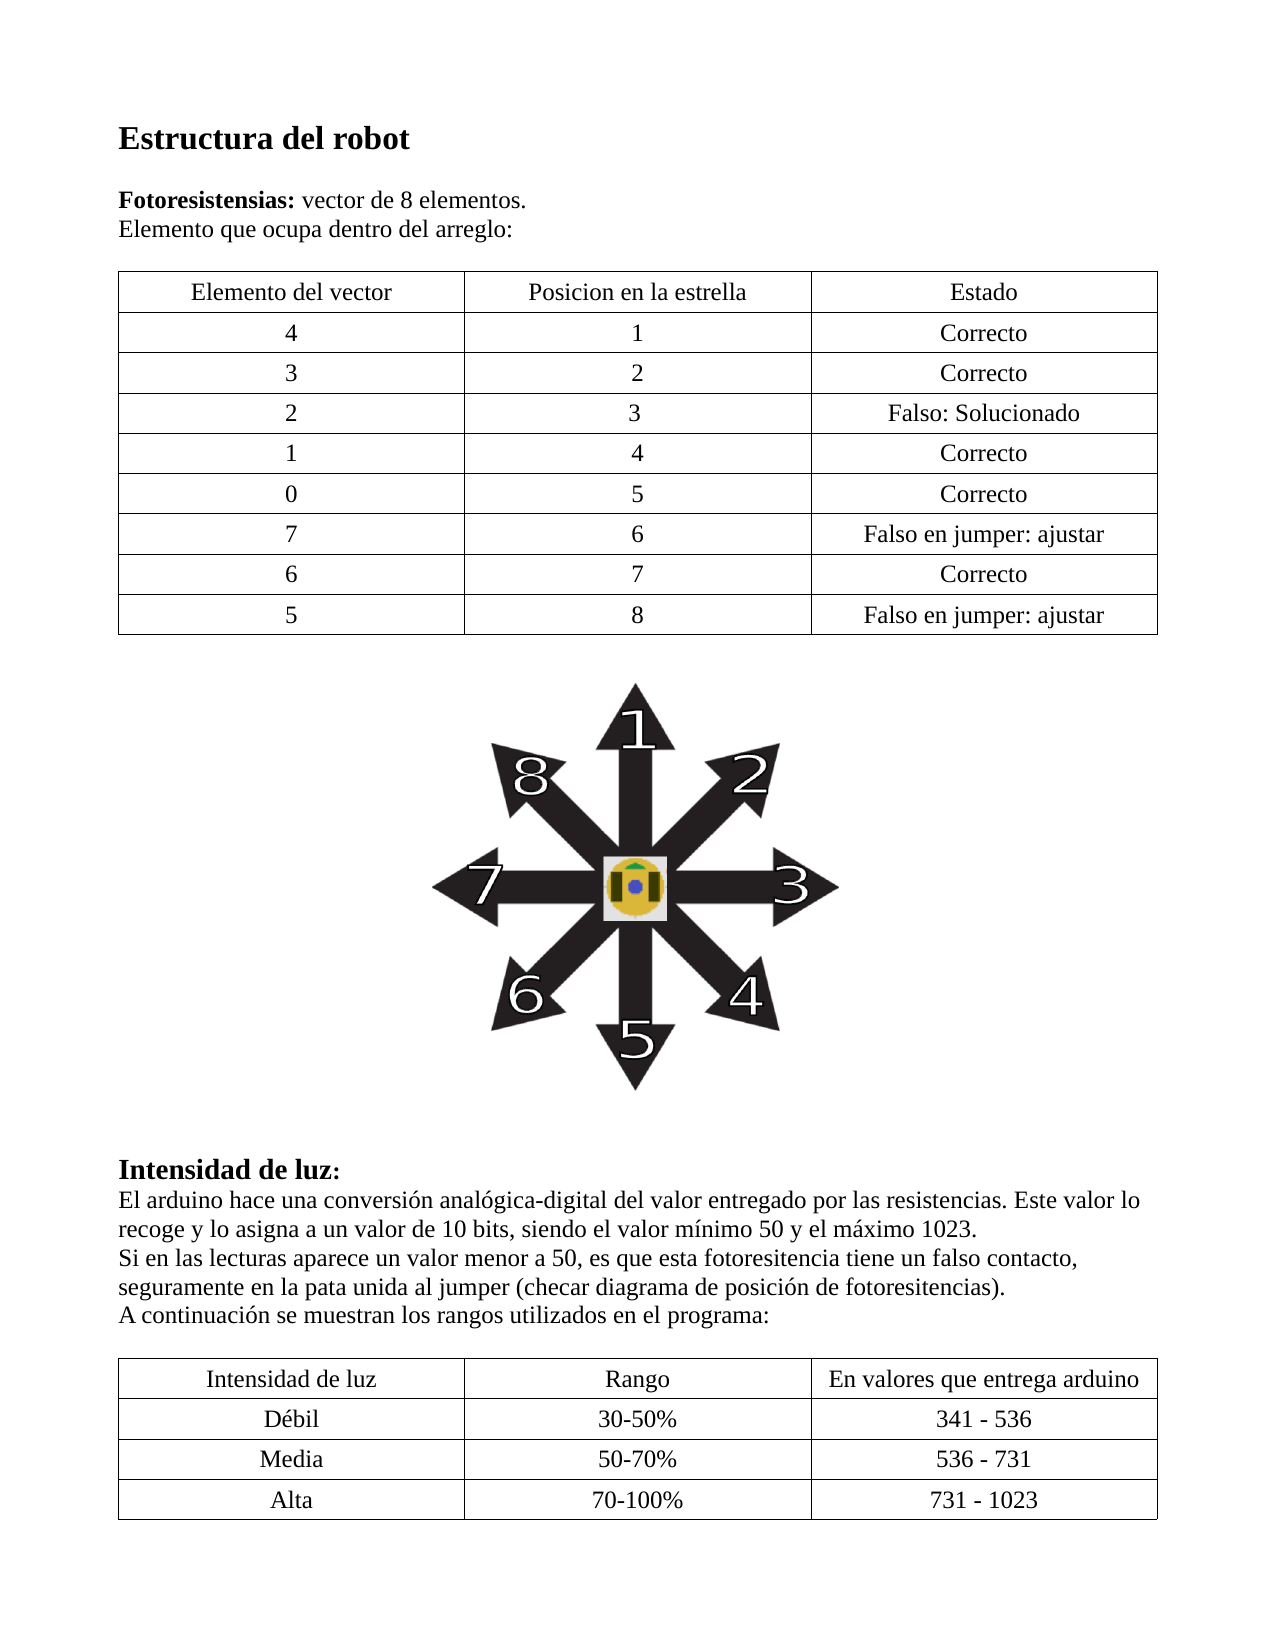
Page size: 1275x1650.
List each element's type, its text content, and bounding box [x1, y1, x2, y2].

table_cell 1 [119, 434, 464, 473]
table_cell 2 [119, 394, 464, 433]
text Fotoresistensias: vector de 8 elementos. [118, 185, 1157, 214]
table_cell Correcto [812, 353, 1157, 392]
table_cell Media [119, 1440, 464, 1479]
table_cell 5 [465, 474, 811, 513]
table_cell Alta [119, 1480, 464, 1519]
table_cell Correcto [812, 313, 1157, 352]
text A continuación se muestran los rangos utilizados en el programa: [118, 1300, 1157, 1329]
table_cell 3 [119, 353, 464, 392]
table_cell Correcto [812, 555, 1157, 594]
table_cell Falso: Solucionado [812, 394, 1157, 433]
table_cell 4 [119, 313, 464, 352]
picture [401, 668, 864, 1114]
table_cell 7 [119, 514, 464, 554]
table_cell 8 [465, 595, 811, 634]
table_cell 1 [465, 313, 811, 352]
text Estructura del robot [118, 118, 1157, 156]
table_header Rango [465, 1359, 811, 1398]
table_cell 7 [465, 555, 811, 594]
table_cell 50-70% [465, 1440, 811, 1479]
table_cell Débil [119, 1399, 464, 1438]
table_cell 5 [119, 595, 464, 634]
table_header Estado [812, 272, 1157, 312]
text El arduino hace una conversión analógica-digital del valor entregado por las resistencias. Este valor lo recoge y lo asigna a un valor de 10 bits, siendo el valor mínimo 50 y el máximo 1023. [118, 1185, 1157, 1243]
table_header Intensidad de luz [119, 1359, 464, 1398]
table_header Posicion en la estrella [465, 272, 811, 312]
table_cell Falso en jumper: ajustar [812, 595, 1157, 634]
text Intensidad de luz: [118, 1152, 1157, 1185]
table_cell 341 - 536 [812, 1399, 1157, 1438]
table_cell Correcto [812, 474, 1157, 513]
table_cell 30-50% [465, 1399, 811, 1438]
table_cell Falso en jumper: ajustar [812, 514, 1157, 554]
table_cell 3 [465, 394, 811, 433]
table_cell Correcto [812, 434, 1157, 473]
text Si en las lecturas aparece un valor menor a 50, es que esta fotoresitencia tiene un falso contacto, seguramente en la pata unida al jumper (checar diagrama de posición de fotoresitencias). [118, 1243, 1157, 1300]
table_cell 536 - 731 [812, 1440, 1157, 1479]
table_cell 6 [119, 555, 464, 594]
text Elemento que ocupa dentro del arreglo: [118, 214, 1157, 243]
table_header Elemento del vector [119, 272, 464, 312]
table_cell 6 [465, 514, 811, 554]
table_header En valores que entrega arduino [812, 1359, 1157, 1398]
table_cell 70-100% [465, 1480, 811, 1519]
table_cell 4 [465, 434, 811, 473]
table_cell 0 [119, 474, 464, 513]
table_cell 2 [465, 353, 811, 392]
table_cell 731 - 1023 [812, 1480, 1157, 1519]
